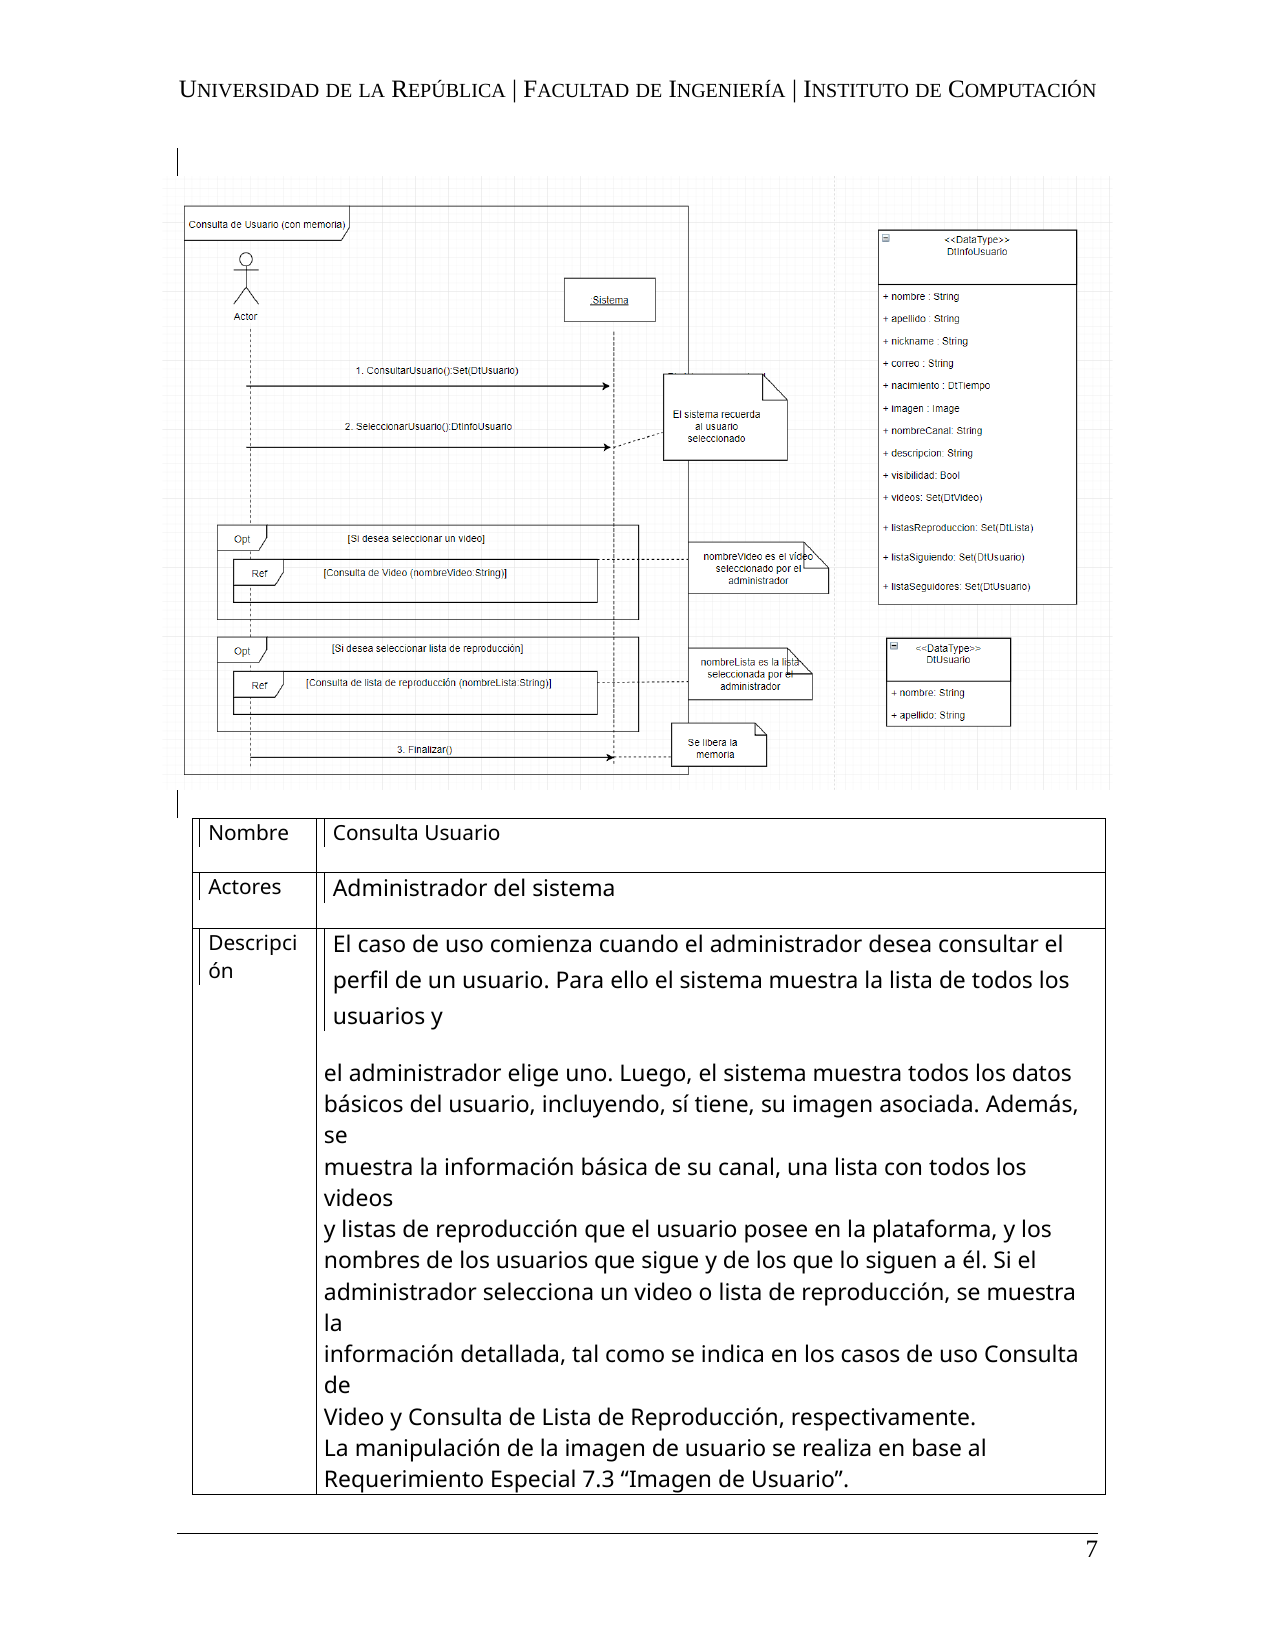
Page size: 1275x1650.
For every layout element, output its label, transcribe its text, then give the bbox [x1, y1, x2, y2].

table_cell Administrador del sistema [317, 873, 1105, 927]
table_cell Descripción [193, 929, 316, 1494]
table_cell Actores [193, 873, 316, 927]
table_cell El caso de uso comienza cuando el administrador desea consultar el perfil de un usuario. Para ello el sistema muestra la lista de todos los usuarios y el administrador elige uno. Luego, el sistema muestra todos los datos básicos del usuario, incluyendo, sí tiene, su imagen asociada. Además, se muestra la información básica de su canal, una lista con todos los videos y listas de reproducción que el usuario posee en la plataforma, y los nombres de los usuarios que sigue y de los que lo siguen a él. Si el administrador selecciona un video o lista de reproducción, se muestra la información detallada, tal como se indica en los casos de uso Consulta de Video y Consulta de Lista de Reproducción, respectivamente. La manipulación de la imagen de usuario se realiza en base al Requerimiento Especial 7.3 “Imagen de Usuario”. [317, 929, 1105, 1494]
table_header Nombre [193, 819, 316, 871]
table_header Consulta Usuario [317, 819, 1105, 871]
